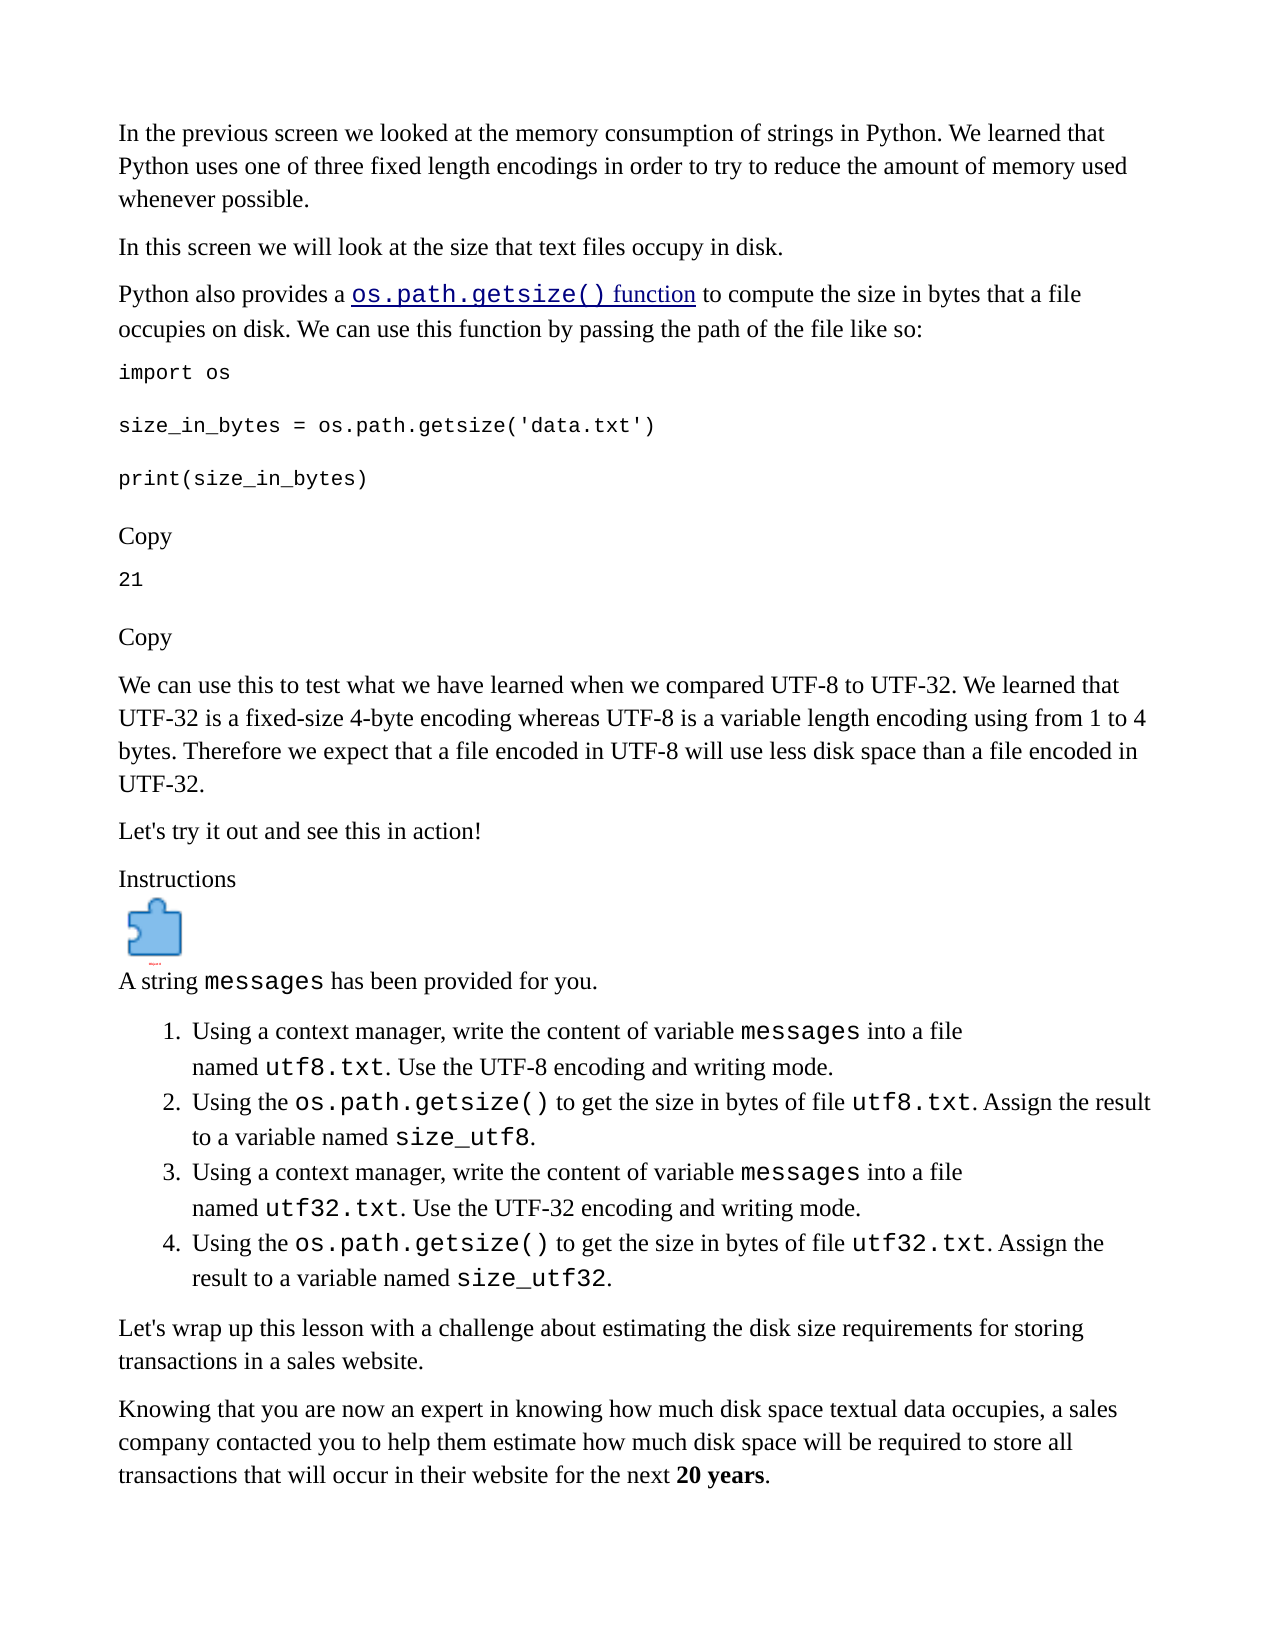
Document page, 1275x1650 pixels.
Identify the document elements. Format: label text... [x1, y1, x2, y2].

text print(size_in_bytes) [118, 468, 1157, 492]
list Using a context manager, write the content of variable messages into a file named utf8.txt. Use the UTF-8 encoding and writing mode. [162, 1016, 1157, 1082]
text Let's wrap up this lesson with a challenge about estimating the disk size requirements for storing transactions in a sales website. [118, 1313, 1157, 1375]
text We can use this to test what we have learned when we compared UTF-8 to UTF-32. We learned that UTF-32 is a fixed-size 4-byte encoding whereas UTF-8 is a variable length encoding using from 1 to 4 bytes. Therefore we expect that a file encoded in UTF-8 will use less disk space than a file encoded in UTF-32. [118, 670, 1157, 798]
text 21 [118, 569, 1157, 593]
text Knowing that you are now an expert in knowing how much disk space textual data occupies, a sales company contacted you to help them estimate how much disk space will be required to store all transactions that will occur in their website for the next 20 years. [118, 1394, 1157, 1488]
text A string messages has been provided for you. [118, 966, 1157, 997]
list Using the os.path.getsize() to get the size in bytes of file utf32.txt. Assign the result to a variable named size_utf32. [162, 1228, 1157, 1294]
text Instructions [118, 864, 1157, 893]
text import os [118, 362, 1157, 386]
text Python also provides a os.path.getsize() function to compute the size in bytes that a file occupies on disk. We can use this function by passing the path of the file like so: [118, 279, 1157, 343]
list Using a context manager, write the content of variable messages into a file named utf32.txt. Use the UTF-32 encoding and writing mode. [162, 1157, 1157, 1223]
text Let's try it out and see this in action! [118, 816, 1157, 845]
text In the previous screen we looked at the memory consumption of strings in Python. We learned that Python uses one of three fixed length encodings in order to try to reduce the amount of memory used whenever possible. [118, 118, 1157, 213]
list Using the os.path.getsize() to get the size in bytes of file utf8.txt. Assign the result to a variable named size_utf8. [162, 1087, 1157, 1153]
text size_in_bytes = os.path.getsize('data.txt') [118, 415, 1157, 439]
text In this screen we will look at the size that text files occupy in disk. [118, 232, 1157, 261]
text Copy [118, 622, 1157, 651]
text Copy [118, 521, 1157, 550]
